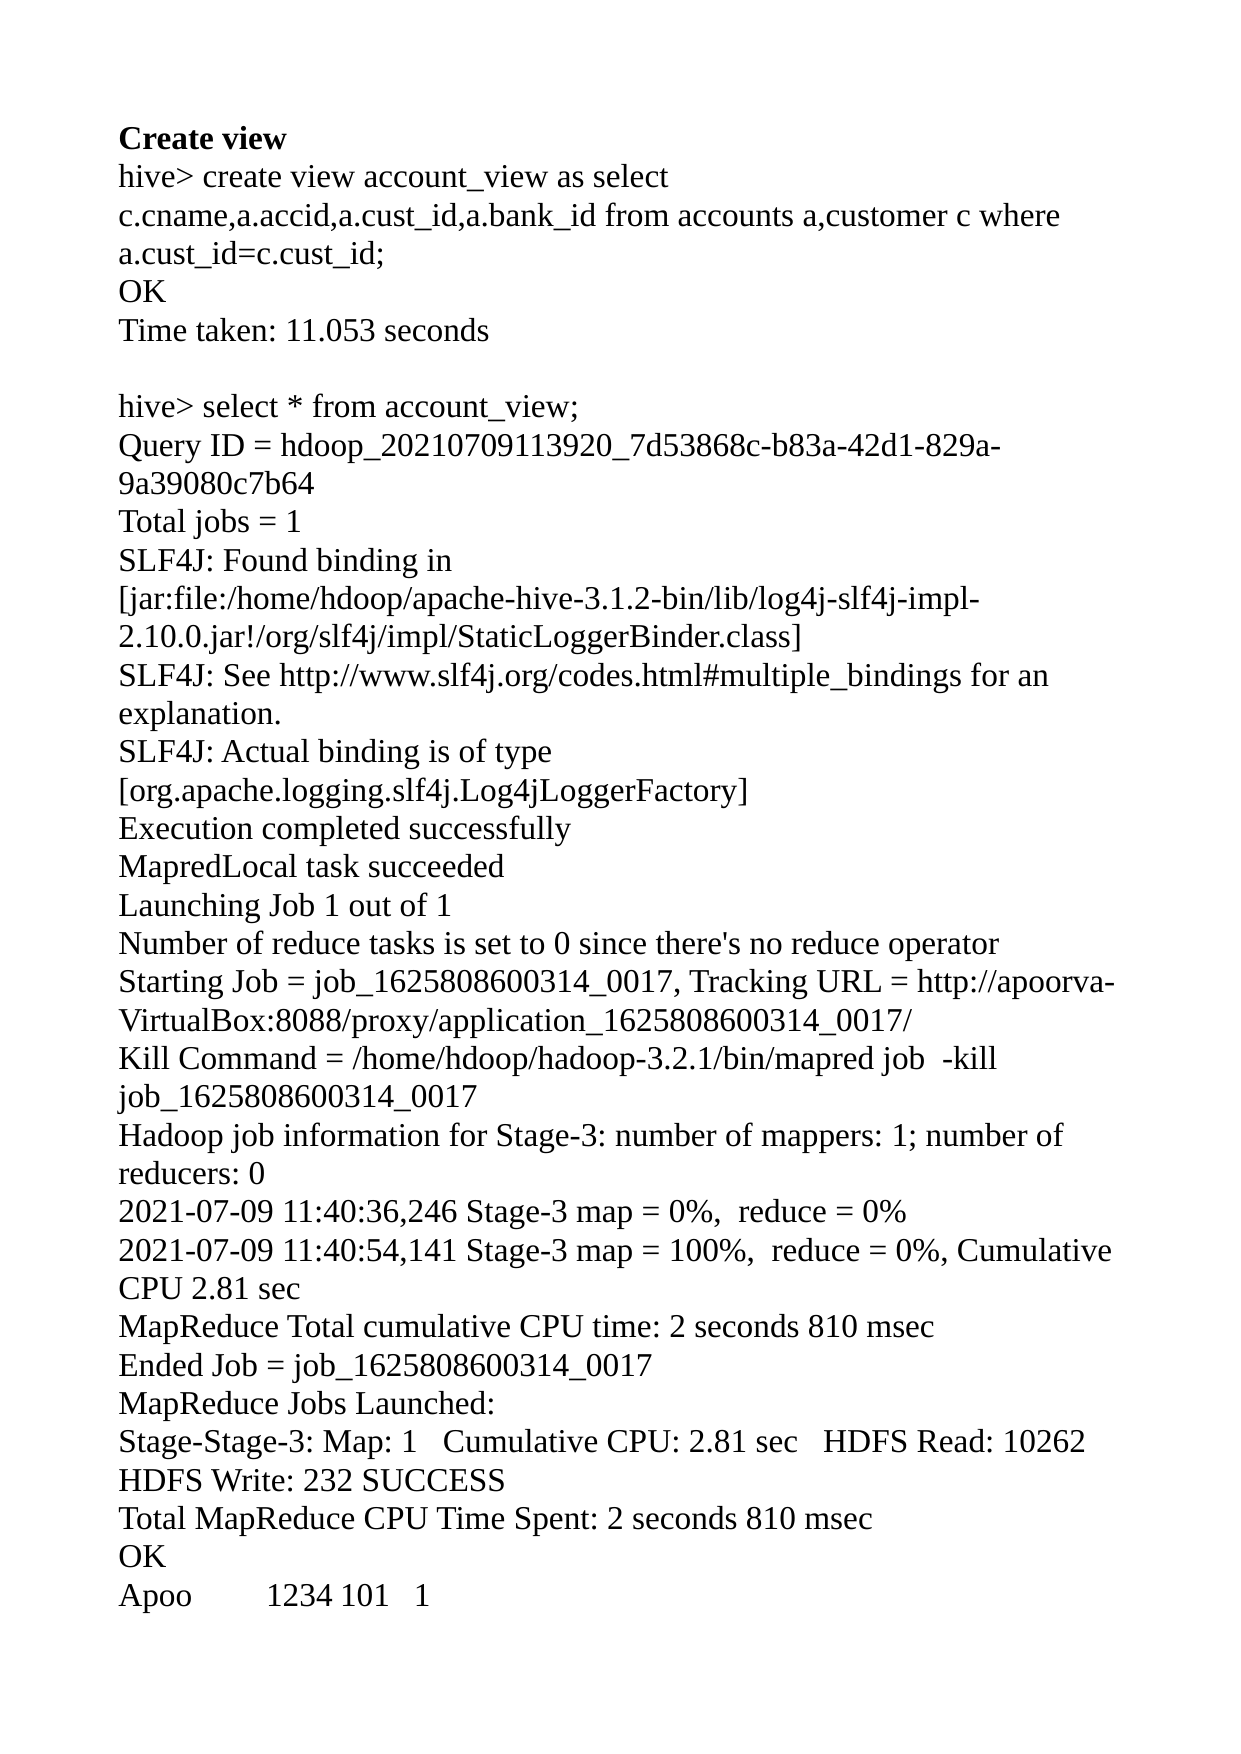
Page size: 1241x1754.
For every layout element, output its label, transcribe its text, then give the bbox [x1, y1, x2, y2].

text Ended Job = job_1625808600314_0017 [118, 1345, 1122, 1383]
text OK [118, 271, 1122, 310]
text MapReduce Jobs Launched: [118, 1383, 1122, 1421]
text Create view [118, 118, 1122, 156]
text Query ID = hdoop_20210709113920_7d53868c-b83a-42d1-829a-9a39080c7b64 [118, 425, 1122, 501]
text SLF4J: Actual binding is of type [org.apache.logging.slf4j.Log4jLoggerFactory] [118, 731, 1122, 808]
text Number of reduce tasks is set to 0 since there's no reduce operator [118, 923, 1122, 961]
text Starting Job = job_1625808600314_0017, Tracking URL = http://apoorva-VirtualBox:8088/proxy/application_1625808600314_0017/ [118, 961, 1122, 1038]
text hive> select * from account_view; [118, 386, 1122, 425]
text Execution completed successfully [118, 808, 1122, 846]
text hive> create view account_view as select c.cname,a.accid,a.cust_id,a.bank_id from accounts a,customer c where a.cust_id=c.cust_id; [118, 156, 1122, 271]
text 2021-07-09 11:40:54,141 Stage-3 map = 100%, reduce = 0%, Cumulative CPU 2.81 sec [118, 1230, 1122, 1306]
text SLF4J: See http://www.slf4j.org/codes.html#multiple_bindings for an explanation. [118, 655, 1122, 731]
text Total MapReduce CPU Time Spent: 2 seconds 810 msec [118, 1498, 1122, 1536]
text Hadoop job information for Stage-3: number of mappers: 1; number of reducers: 0 [118, 1115, 1122, 1191]
text Stage-Stage-3: Map: 1 Cumulative CPU: 2.81 sec HDFS Read: 10262 HDFS Write: 232 SUCCESS [118, 1421, 1122, 1498]
text Time taken: 11.053 seconds [118, 310, 1122, 348]
text Apoo 1234 101 1 [118, 1575, 1122, 1613]
text OK [118, 1536, 1122, 1575]
text Launching Job 1 out of 1 [118, 885, 1122, 923]
text Kill Command = /home/hdoop/hadoop-3.2.1/bin/mapred job -kill job_1625808600314_0017 [118, 1038, 1122, 1115]
text SLF4J: Found binding in [jar:file:/home/hdoop/apache-hive-3.1.2-bin/lib/log4j-slf4j-impl-2.10.0.jar!/org/slf4j/impl/StaticLoggerBinder.class] [118, 540, 1122, 655]
text MapReduce Total cumulative CPU time: 2 seconds 810 msec [118, 1306, 1122, 1345]
text Total jobs = 1 [118, 501, 1122, 540]
text MapredLocal task succeeded [118, 846, 1122, 885]
text 2021-07-09 11:40:36,246 Stage-3 map = 0%, reduce = 0% [118, 1191, 1122, 1230]
